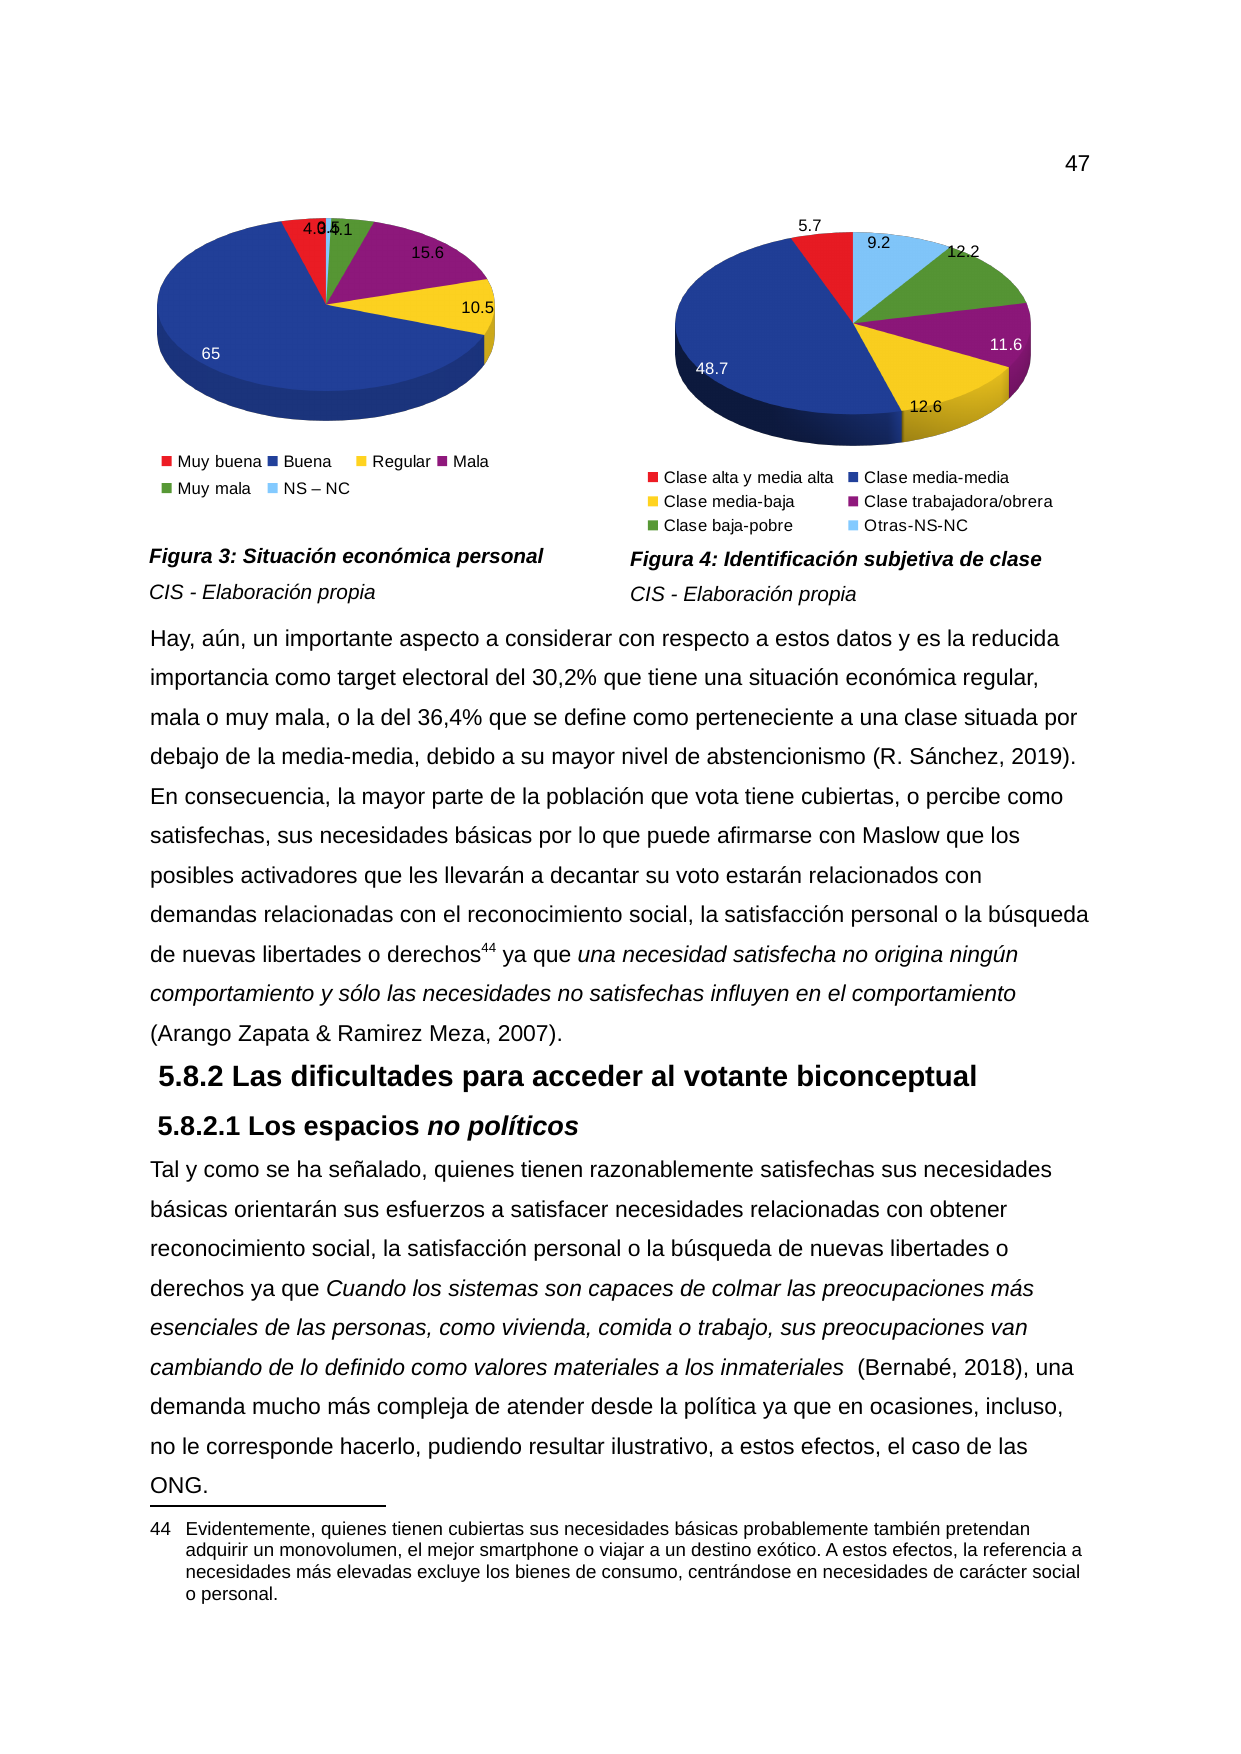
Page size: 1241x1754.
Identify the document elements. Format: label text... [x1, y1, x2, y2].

text Evidentemente, quienes tienen cubiertas sus necesidades básicas probablemente también pretendan adquirir un monovolumen, el mejor smartphone o viajar a un destino exótico. A estos efectos, la referencia a necesidades más elevadas excluye los bienes de consumo, centrándose en necesidades de carácter social o personal. [150, 1518, 1090, 1604]
text Hay, aún, un importante aspecto a considerar con respecto a estos datos y es la reducida importancia como target electoral del 30,2% que tiene una situación económica regular, mala o muy mala, o la del 36,4% que se define como perteneciente a una clase situada por debajo de la media-media, debido a su mayor nivel de abstencionismo (R. Sánchez, 2019). [149, 176, 1128, 769]
text Figura 3: Situación económica personal [149, 533, 607, 568]
text CIS - Elaboración propia [630, 582, 1128, 606]
subtitle Los espacios no políticos [150, 1109, 1090, 1141]
text Figura 4: Identificación subjetiva de clase [630, 201, 1128, 570]
text En consecuencia, la mayor parte de la población que vota tiene cubiertas, o percibe como satisfechas, sus necesidades básicas por lo que puede afirmarse con Maslow que los posibles activadores que les llevarán a decantar su voto estarán relacionados con demandas relacionadas con el reconocimiento social, la satisfacción personal o la búsqueda de nuevas libertades o derechos ya que una necesidad satisfecha no origina ningún comportamiento y sólo las necesidades no satisfechas influyen en el comportamiento (Arango Zapata & Ramirez Meza, 2007). [150, 783, 1090, 1046]
text [149, 195, 607, 202]
text CIS - Elaboración propia [149, 580, 607, 604]
subtitle Las dificultades para acceder al votante biconceptual [150, 1059, 1090, 1093]
text Tal y como se ha señalado, quienes tienen razonablemente satisfechas sus necesidades básicas orientarán sus esfuerzos a satisfacer necesidades relacionadas con obtener reconocimiento social, la satisfacción personal o la búsqueda de nuevas libertades o derechos ya que Cuando los sistemas son capaces de colmar las preocupaciones más esenciales de las personas, como vivienda, comida o trabajo, sus preocupaciones van cambiando de lo definido como valores materiales a los inmateriales (Bernabé, 2018), una demanda mucho más compleja de atender desde la política ya que en ocasiones, incluso, no le corresponde hacerlo, pudiendo resultar ilustrativo, a estos efectos, el caso de las ONG. [150, 1156, 1090, 1499]
